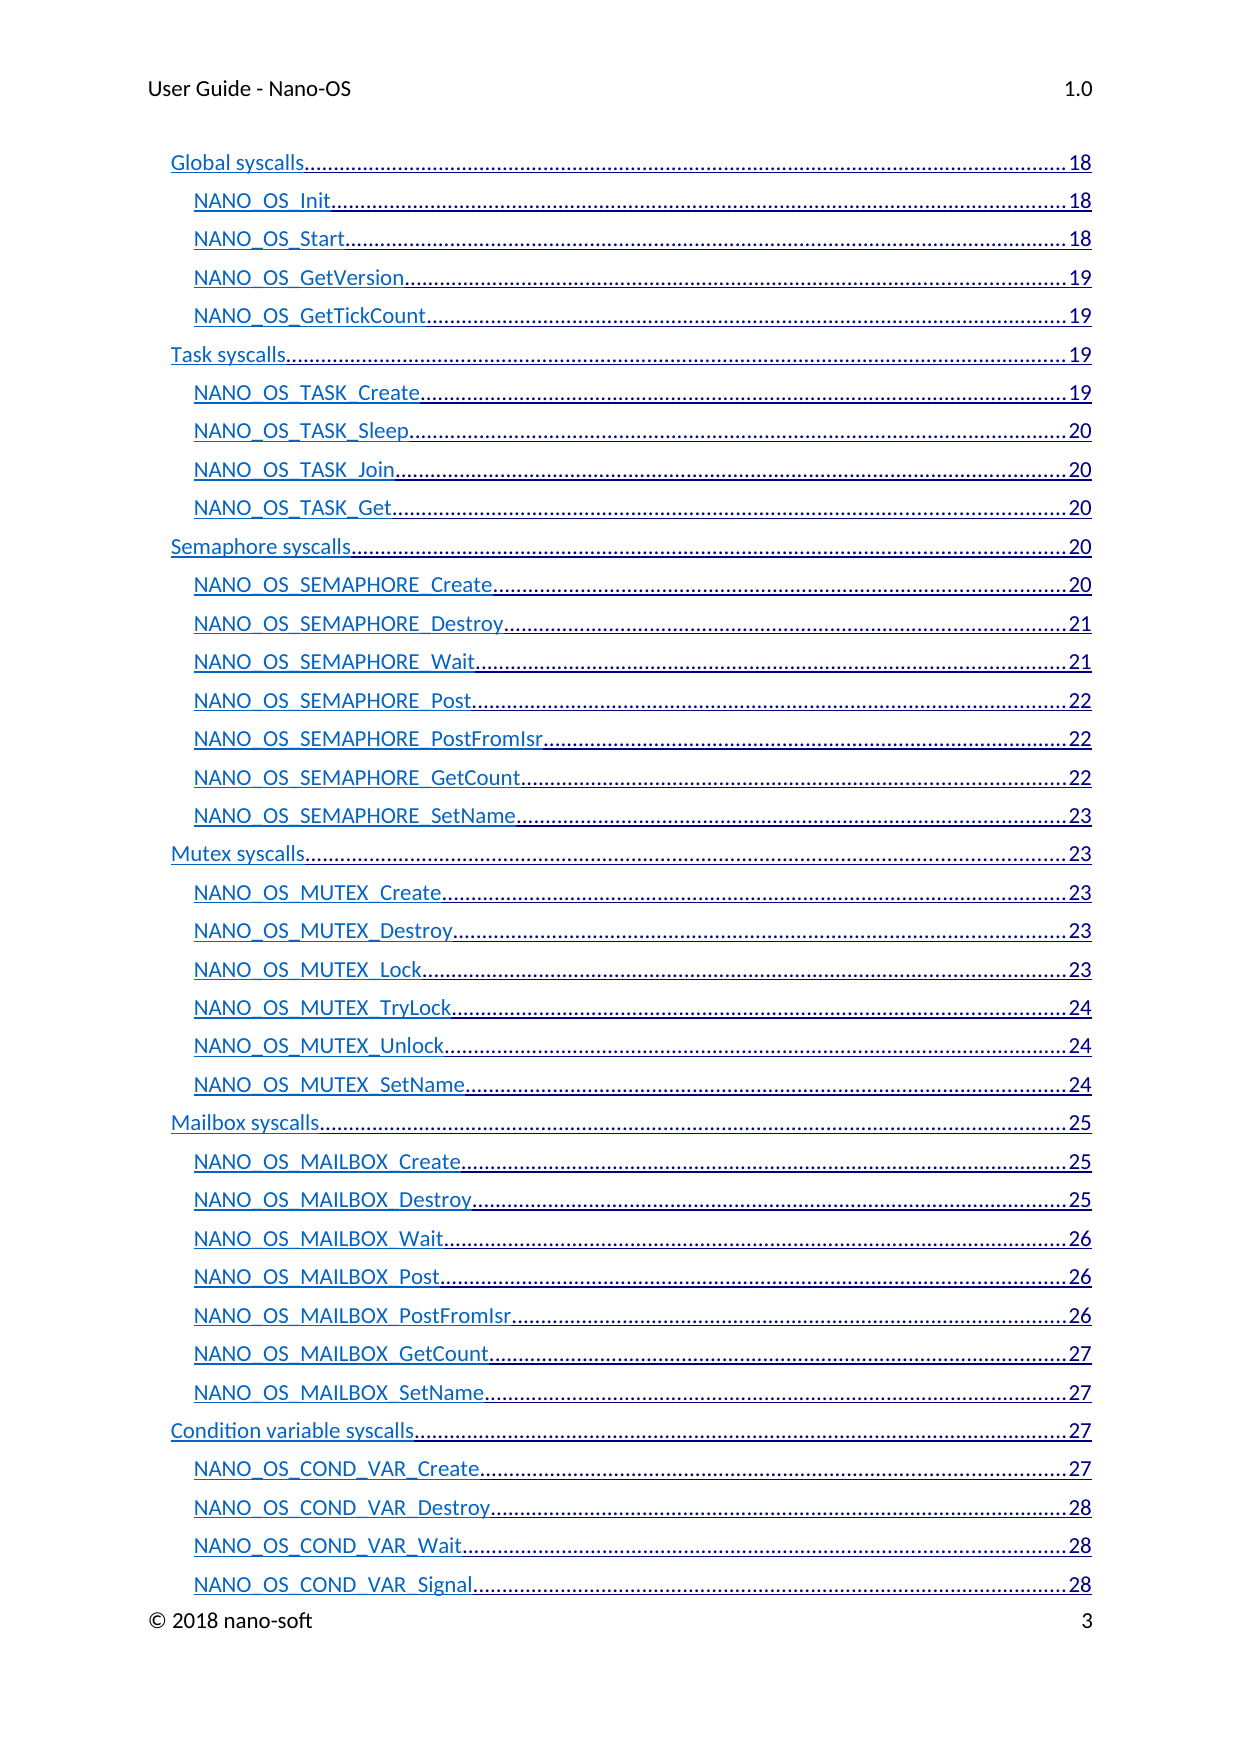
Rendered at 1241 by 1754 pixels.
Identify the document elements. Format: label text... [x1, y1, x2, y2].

text NANO_OS_MAILBOX_SetName 27 [193, 1378, 1093, 1406]
text NANO_OS_COND_VAR_Wait 28 [193, 1531, 1093, 1559]
text NANO_OS_MAILBOX_GetCount 27 [193, 1339, 1093, 1367]
text Mutex syscalls 23 [171, 839, 1093, 867]
text NANO_OS_SEMAPHORE_PostFromIsr 22 [193, 724, 1093, 752]
text NANO_OS_MAILBOX_Create 25 [193, 1147, 1093, 1175]
text Semaphore syscalls 20 [171, 532, 1093, 560]
text NANO_OS_SEMAPHORE_Create 20 [193, 570, 1093, 598]
text Condition variable syscalls 27 [171, 1416, 1093, 1444]
text NANO_OS_COND_VAR_Destroy 28 [193, 1493, 1093, 1521]
text NANO_OS_MAILBOX_Post 26 [193, 1262, 1093, 1290]
text NANO_OS_MUTEX_SetName 24 [193, 1070, 1093, 1098]
text NANO_OS_Start 18 [193, 224, 1093, 252]
text NANO_OS_MUTEX_Destroy 23 [193, 916, 1093, 944]
text Mailbox syscalls 25 [171, 1108, 1093, 1137]
text NANO_OS_TASK_Get 20 [193, 493, 1093, 522]
text NANO_OS_MUTEX_Create 23 [193, 878, 1093, 906]
text NANO_OS_MUTEX_Unlock 24 [193, 1032, 1093, 1060]
text NANO_OS_MAILBOX_Wait 26 [193, 1224, 1093, 1252]
text Task syscalls 19 [171, 340, 1093, 368]
text NANO_OS_GetVersion 19 [193, 263, 1093, 291]
text NANO_OS_TASK_Create 19 [193, 378, 1093, 406]
text NANO_OS_SEMAPHORE_Wait 21 [193, 647, 1093, 675]
text NANO_OS_MUTEX_Lock 23 [193, 955, 1093, 983]
text NANO_OS_SEMAPHORE_Post 22 [193, 686, 1093, 714]
text NANO_OS_Init 18 [193, 186, 1093, 214]
text NANO_OS_COND_VAR_Create 27 [193, 1454, 1093, 1482]
text NANO_OS_SEMAPHORE_GetCount 22 [193, 763, 1093, 791]
text NANO_OS_SEMAPHORE_SetName 23 [193, 801, 1093, 829]
text Global syscalls 18 [171, 148, 1093, 176]
text NANO_OS_COND_VAR_Signal 28 [193, 1570, 1093, 1598]
text NANO_OS_MAILBOX_Destroy 25 [193, 1185, 1093, 1213]
text NANO_OS_SEMAPHORE_Destroy 21 [193, 609, 1093, 637]
text NANO_OS_MAILBOX_PostFromIsr 26 [193, 1301, 1093, 1329]
text NANO_OS_MUTEX_TryLock 24 [193, 993, 1093, 1021]
text NANO_OS_TASK_Join 20 [193, 455, 1093, 483]
text NANO_OS_GetTickCount 19 [193, 301, 1093, 329]
text NANO_OS_TASK_Sleep 20 [193, 417, 1093, 445]
